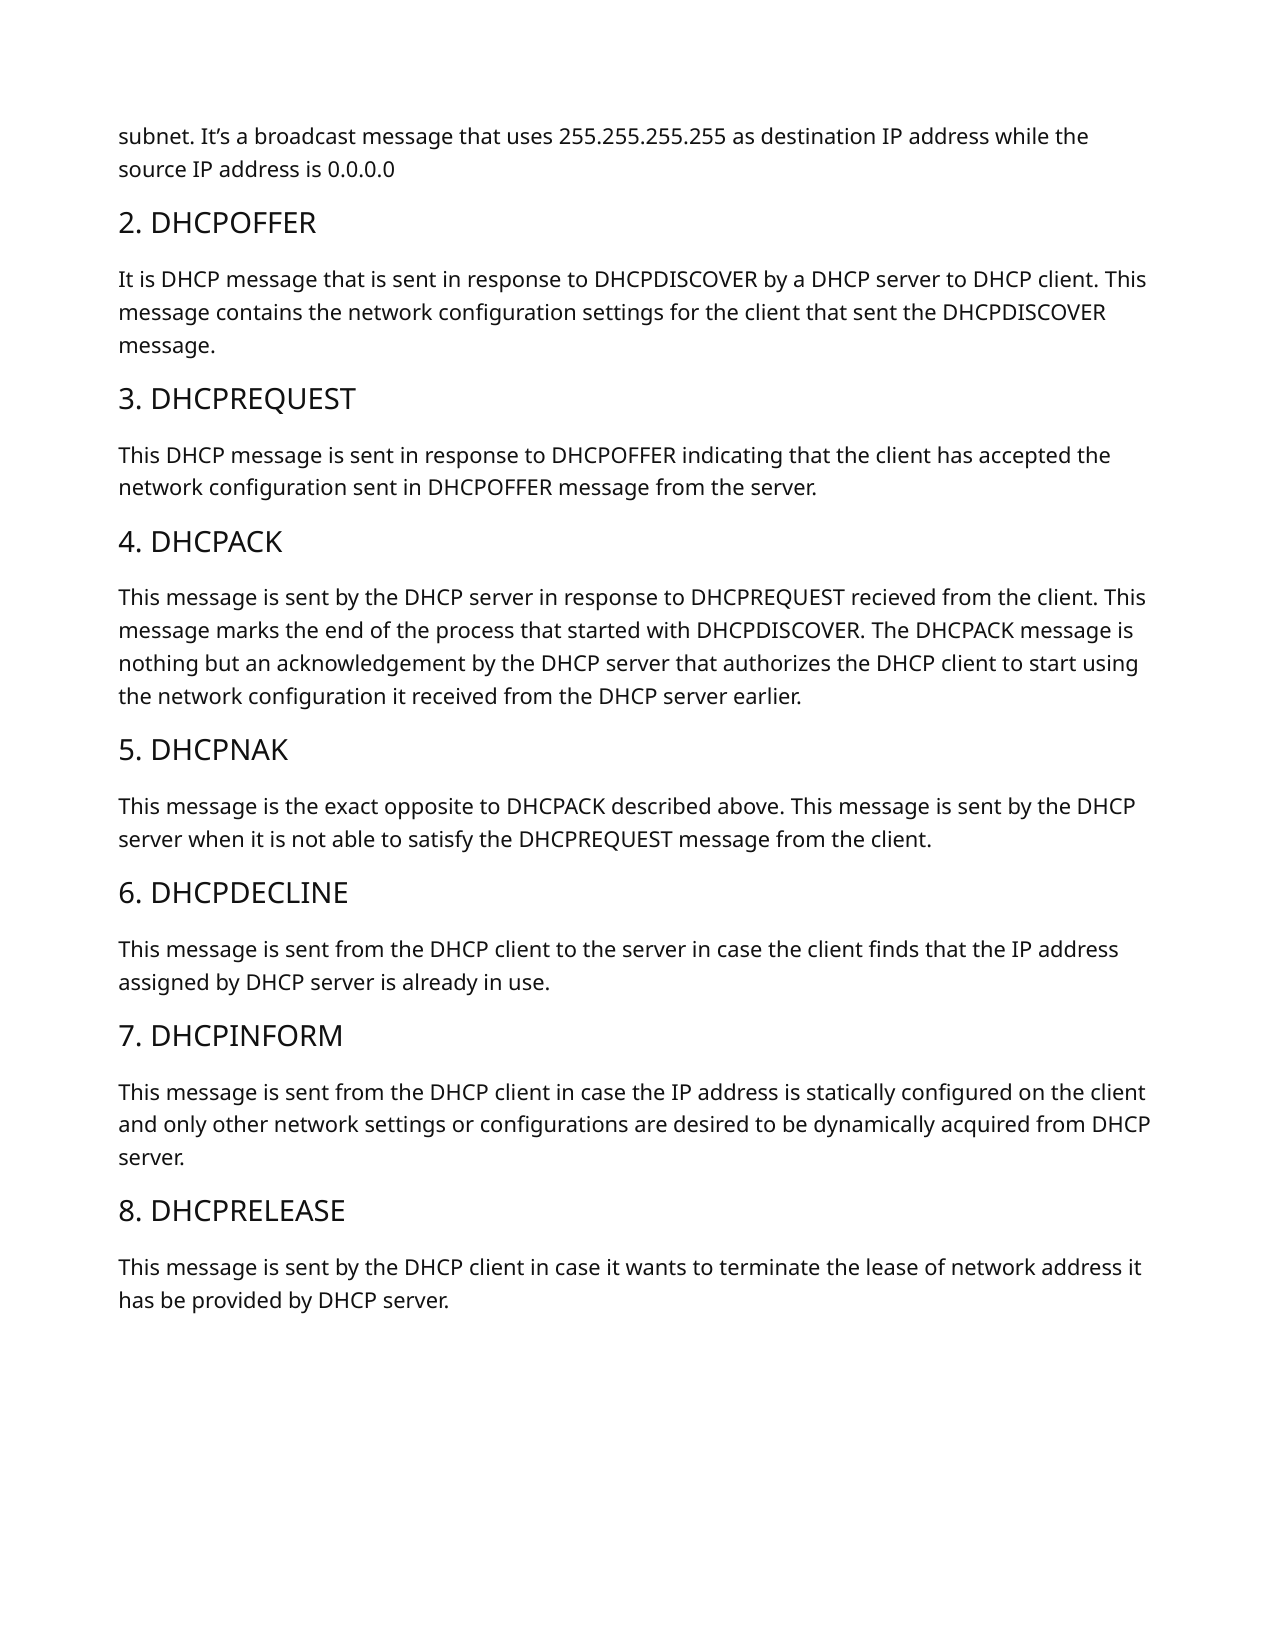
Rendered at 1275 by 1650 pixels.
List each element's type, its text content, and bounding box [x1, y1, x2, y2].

subtitle 4. DHCPACK [118, 521, 1157, 561]
subtitle 2. DHCPOFFER [118, 202, 1157, 242]
subtitle 3. DHCPREQUEST [118, 378, 1157, 418]
text subnet. It’s a broadcast message that uses 255.255.255.255 as destination IP address while the source IP address is 0.0.0.0 [118, 118, 1157, 184]
subtitle 7. DHCPINFORM [118, 1015, 1157, 1055]
text This message is sent from the DHCP client in case the IP address is statically configured on the client and only other network settings or configurations are desired to be dynamically acquired from DHCP server. [118, 1073, 1157, 1172]
subtitle 6. DHCPDECLINE [118, 872, 1157, 912]
text This message is the exact opposite to DHCPACK described above. This message is sent by the DHCP server when it is not able to satisfy the DHCPREQUEST message from the client. [118, 788, 1157, 853]
text This DHCP message is sent in response to DHCPOFFER indicating that the client has accepted the network configuration sent in DHCPOFFER message from the server. [118, 437, 1157, 502]
text This message is sent by the DHCP server in response to DHCPREQUEST recieved from the client. This message marks the end of the process that started with DHCPDISCOVER. The DHCPACK message is nothing but an acknowledgement by the DHCP server that authorizes the DHCP client to start using the network configuration it received from the DHCP server earlier. [118, 579, 1157, 711]
text This message is sent from the DHCP client to the server in case the client finds that the IP address assigned by DHCP server is already in use. [118, 931, 1157, 996]
text It is DHCP message that is sent in response to DHCPDISCOVER by a DHCP server to DHCP client. This message contains the network configuration settings for the client that sent the DHCPDISCOVER message. [118, 261, 1157, 359]
subtitle 8. DHCPRELEASE [118, 1191, 1157, 1230]
subtitle 5. DHCPNAK [118, 729, 1157, 769]
text This message is sent by the DHCP client in case it wants to terminate the lease of network address it has be provided by DHCP server. [118, 1249, 1157, 1315]
